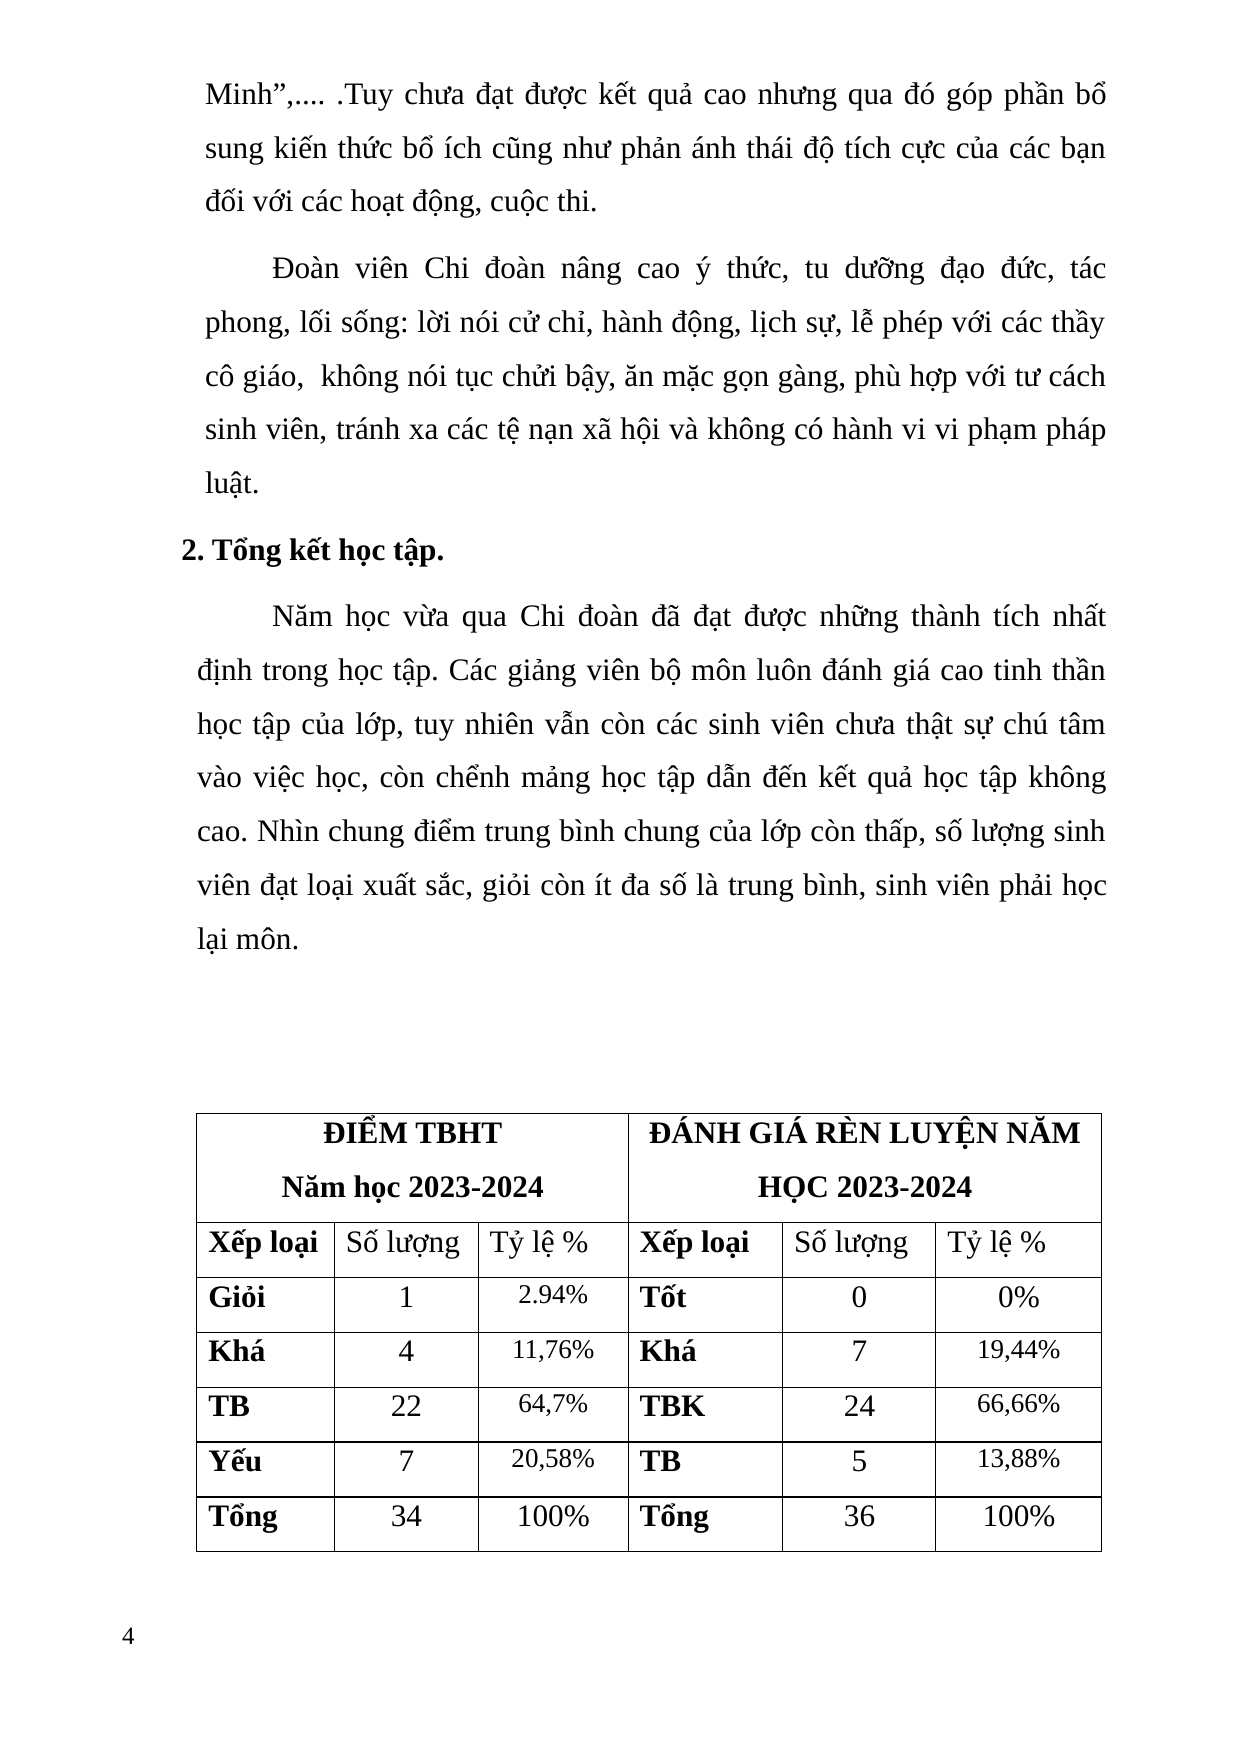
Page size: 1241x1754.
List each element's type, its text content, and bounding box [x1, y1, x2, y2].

table_cell 100% [479, 1498, 628, 1551]
table_cell 19,44% [936, 1333, 1101, 1387]
table_cell 22 [335, 1388, 478, 1441]
text Minh”,.... .Tuy chưa đạt được kết quả cao nhưng qua đó góp phần bổ sung kiến thức bổ ích cũng như phản ánh thái độ tích cực của các bạn đối với các hoạt động, cuộc thi. [205, 75, 1107, 219]
table_cell 24 [783, 1388, 935, 1441]
table_header ĐIỂM TBHT Năm học 2023-2024 [197, 1114, 628, 1222]
table_cell 7 [783, 1333, 935, 1387]
table_cell 0 [783, 1278, 935, 1332]
table_cell 36 [783, 1498, 935, 1551]
table_cell 4 [335, 1333, 478, 1387]
table_cell Yếu [197, 1443, 334, 1496]
table_cell 34 [335, 1498, 478, 1551]
table_cell 5 [783, 1443, 935, 1496]
table_header ĐÁNH GIÁ RÈN LUYỆN NĂM HỌC 2023-2024 [629, 1114, 1101, 1222]
table_cell 66,66% [936, 1388, 1101, 1441]
table_cell 0% [936, 1278, 1101, 1332]
table_cell TBK [629, 1388, 782, 1441]
text Năm học vừa qua Chi đoàn đã đạt được những thành tích nhất định trong học tập. Các giảng viên bộ môn luôn đánh giá cao tinh thần học tập của lớp, tuy nhiên vẫn còn các sinh viên chưa thật sự chú tâm vào việc học, còn chểnh mảng học tập dẫn đến kết quả học tập không cao. Nhìn chung điểm trung bình chung của lớp còn thấp, số lượng sinh viên đạt loại xuất sắc, giỏi còn ít đa số là trung bình, sinh viên phải học lại môn. [197, 597, 1107, 956]
table_cell 11,76% [479, 1333, 628, 1387]
table_cell Số lượng [335, 1223, 478, 1277]
table_cell Số lượng [783, 1223, 935, 1277]
table_cell Tổng [197, 1498, 334, 1551]
text 2. Tổng kết học tập. [181, 531, 1107, 567]
table_cell Xếp loại [197, 1223, 334, 1277]
table_cell 20,58% [479, 1443, 628, 1496]
table_cell 64,7% [479, 1388, 628, 1441]
table_cell Khá [629, 1333, 782, 1387]
table_cell Giỏi [197, 1278, 334, 1332]
table_cell 7 [335, 1443, 478, 1496]
table_cell 13,88% [936, 1443, 1101, 1496]
table_cell Tổng [629, 1498, 782, 1551]
table_cell Tỷ lệ % [479, 1223, 628, 1277]
table_cell TB [197, 1388, 334, 1441]
table_cell 1 [335, 1278, 478, 1332]
table_cell Xếp loại [629, 1223, 782, 1277]
table_cell Khá [197, 1333, 334, 1387]
table_cell TB [629, 1443, 782, 1496]
table_cell Tốt [629, 1278, 782, 1332]
table_cell Tỷ lệ % [936, 1223, 1101, 1277]
text Đoàn viên Chi đoàn nâng cao ý thức, tu dưỡng đạo đức, tác phong, lối sống: lời nói cử chỉ, hành động, lịch sự, lễ phép với các thầy cô giáo, không nói tục chửi bậy, ăn mặc gọn gàng, phù hợp với tư cách sinh viên, tránh xa các tệ nạn xã hội và không có hành vi vi phạm pháp luật. [205, 249, 1107, 500]
table_cell 100% [936, 1498, 1101, 1551]
table_cell 2.94% [479, 1278, 628, 1332]
